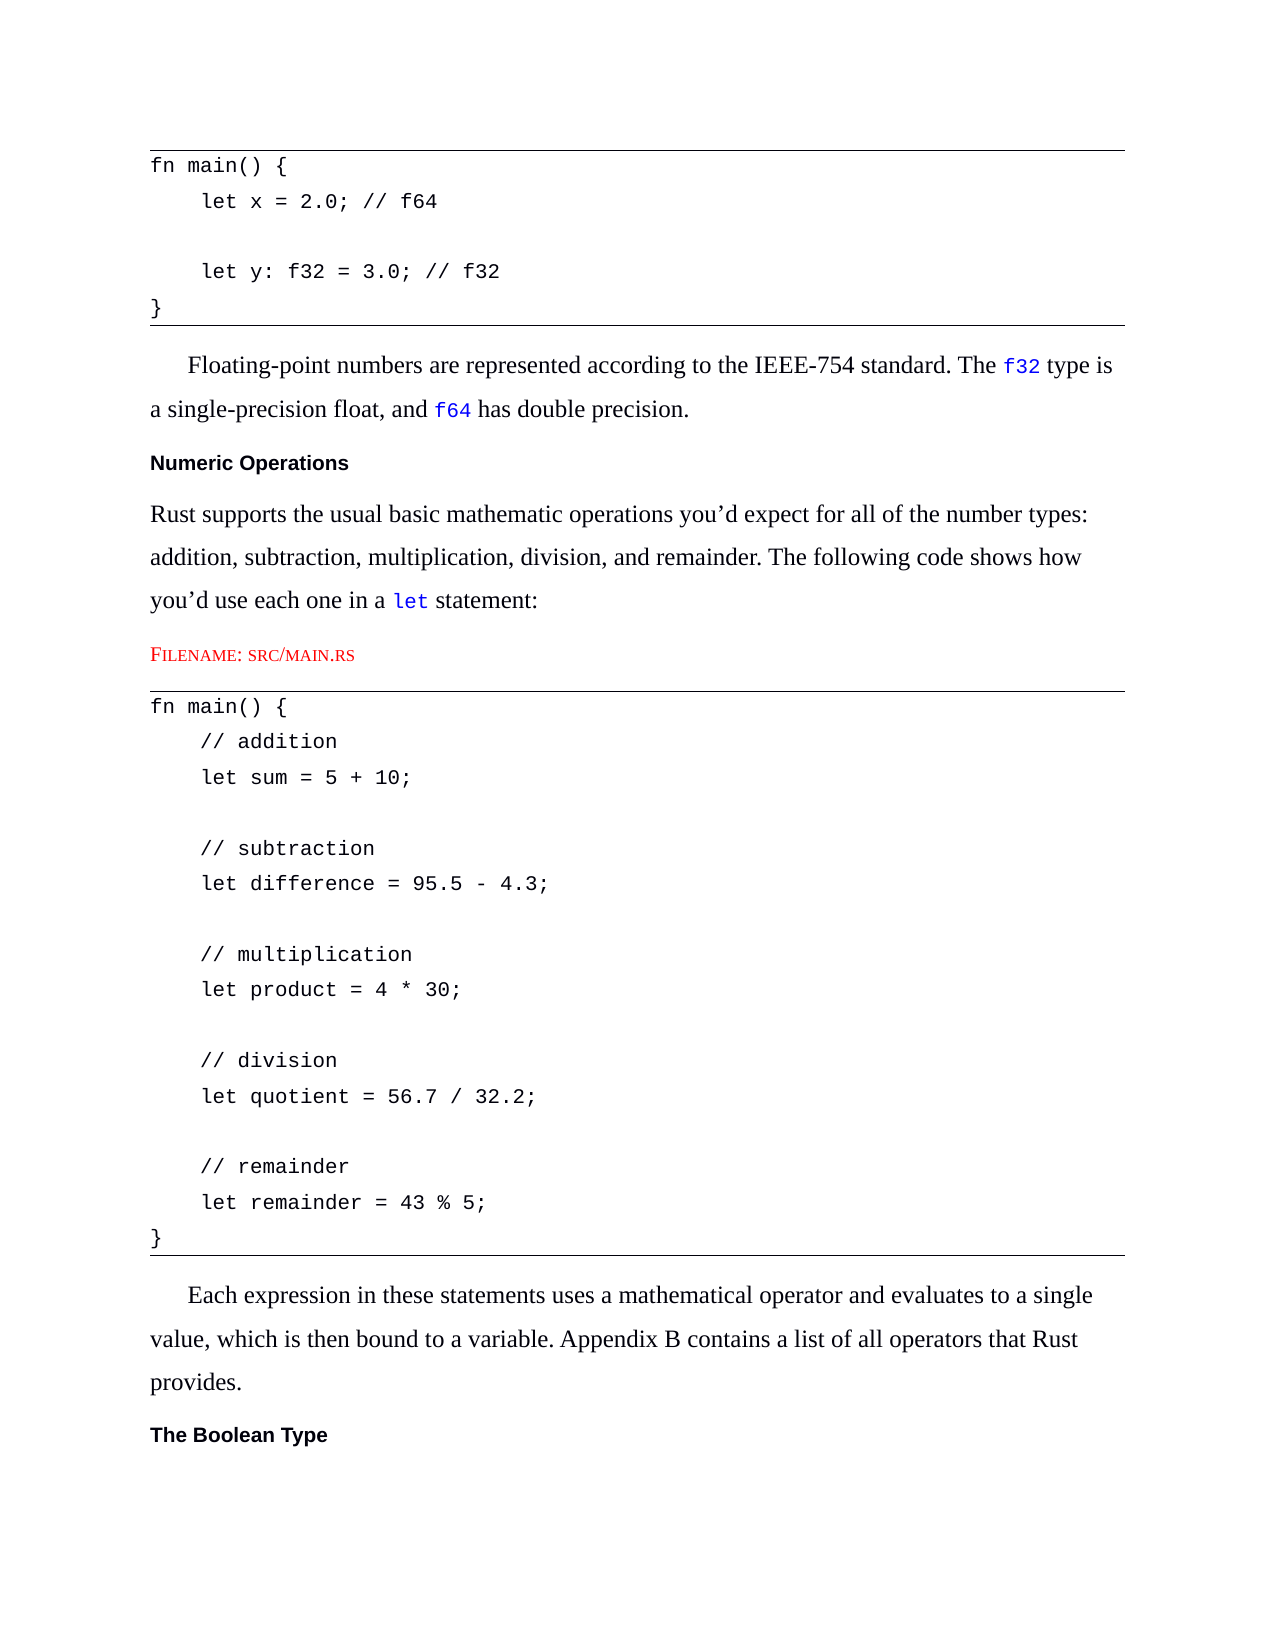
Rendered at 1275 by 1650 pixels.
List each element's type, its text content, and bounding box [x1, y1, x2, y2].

text let product = 4 * 30; [150, 979, 1125, 1003]
text Each expression in these statements uses a mathematical operator and evaluates to a single value, which is then bound to a variable. Appendix B contains a list of all operators that Rust provides. [150, 1281, 1125, 1396]
text } [150, 1227, 1125, 1255]
text fn main() { [150, 692, 1125, 720]
text Numeric Operations [150, 451, 1125, 475]
text // division [150, 1050, 1125, 1074]
text Rust supports the usual basic mathematic operations you’d expect for all of the number types: addition, subtraction, multiplication, division, and remainder. The following code shows how you’d use each one in a let statement: [150, 499, 1125, 615]
text let quotient = 56.7 / 32.2; [150, 1086, 1125, 1109]
text // multiplication [150, 944, 1125, 968]
text // addition [150, 732, 1125, 755]
text The Boolean Type [150, 1422, 1125, 1446]
text let sum = 5 + 10; [150, 767, 1125, 791]
text // remainder [150, 1157, 1125, 1180]
text Filename: src/main.rs [150, 642, 1125, 666]
text let remainder = 43 % 5; [150, 1192, 1125, 1216]
text let difference = 95.5 - 4.3; [150, 873, 1125, 897]
text } [150, 297, 1125, 325]
text fn main() { [150, 151, 1125, 179]
text let y: f32 = 3.0; // f32 [150, 261, 1125, 285]
text let x = 2.0; // f64 [150, 191, 1125, 214]
text Floating-point numbers are represented according to the IEEE-754 standard. The f32 type is a single-precision float, and f64 has double precision. [150, 350, 1125, 423]
text // subtraction [150, 838, 1125, 861]
